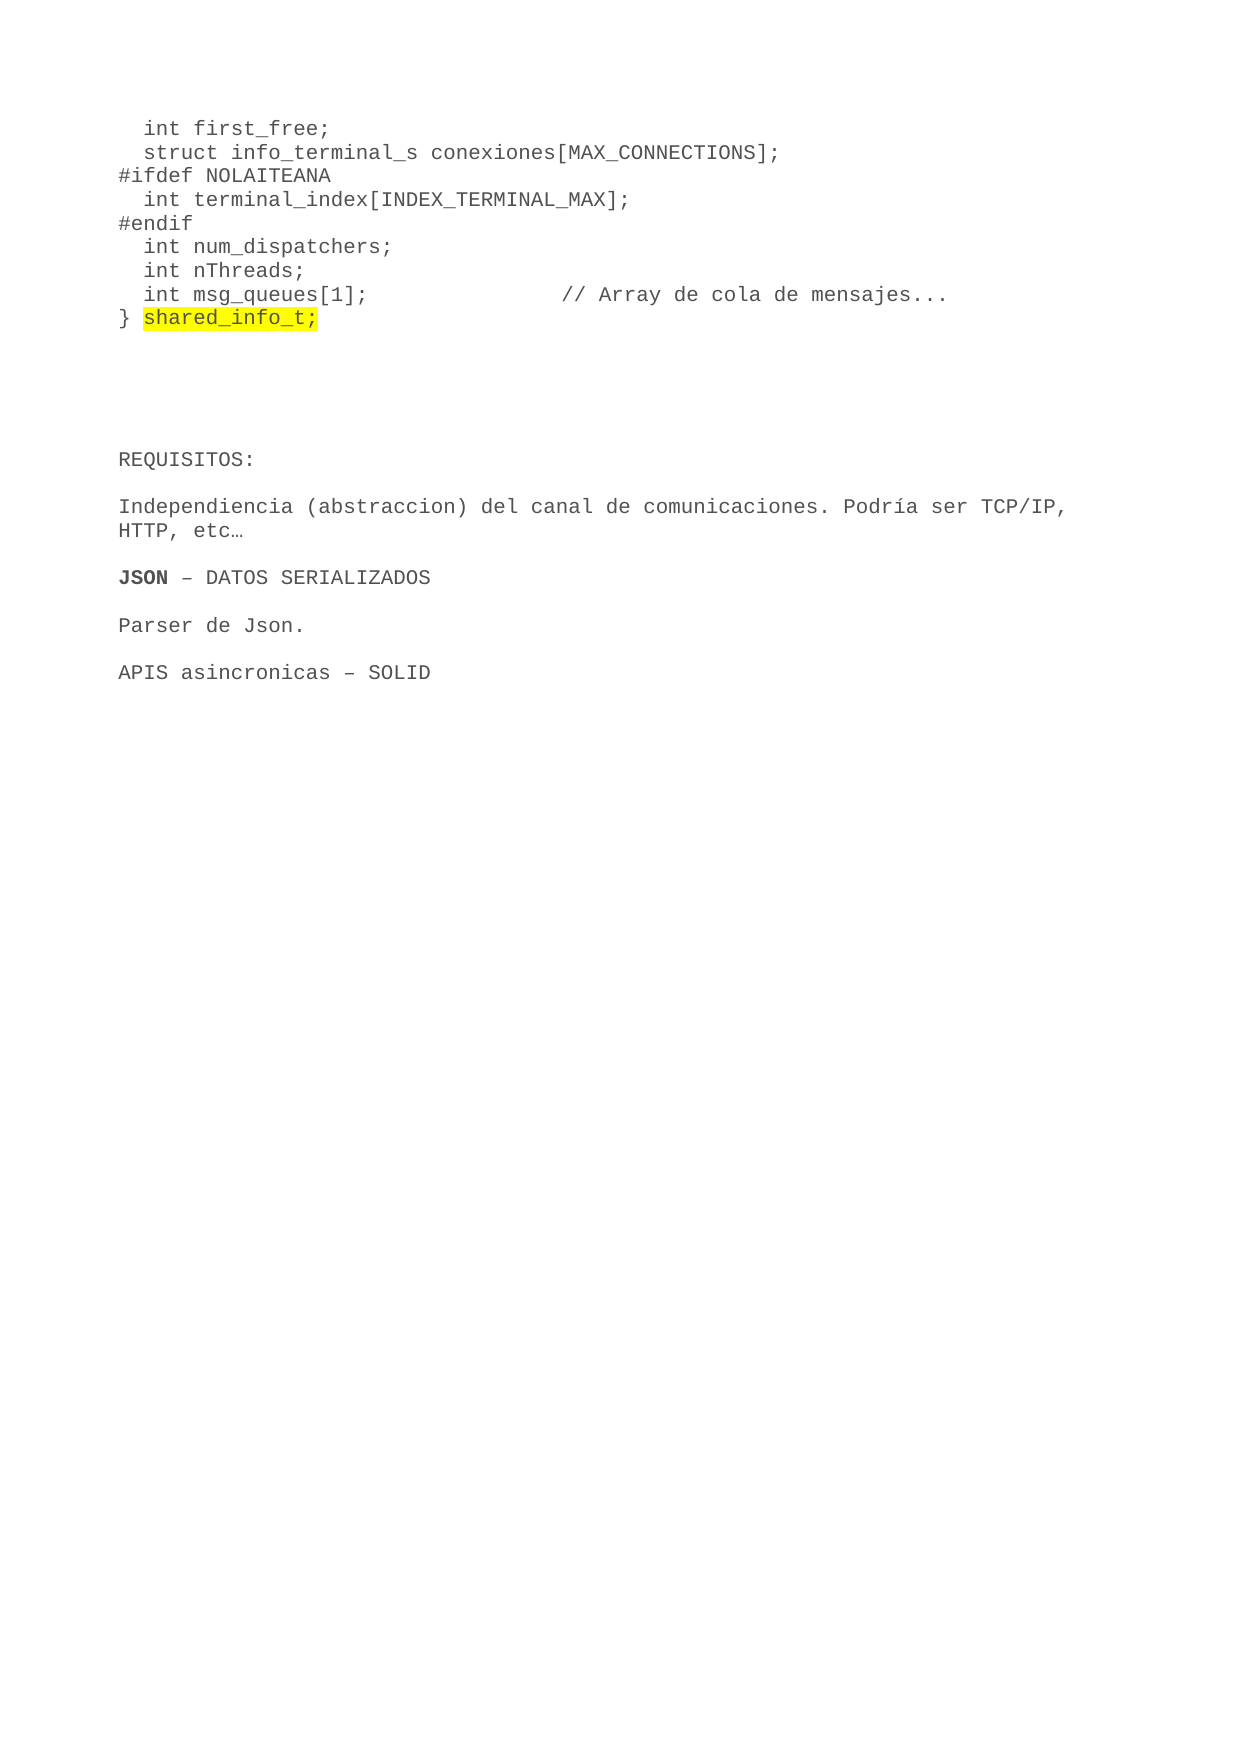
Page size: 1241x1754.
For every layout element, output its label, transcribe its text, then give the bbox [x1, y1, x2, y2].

text struct info_terminal_s conexiones[MAX_CONNECTIONS]; [118, 142, 1122, 165]
text JSON – DATOS SERIALIZADOS [118, 567, 1122, 591]
text Independiencia (abstraccion) del canal de comunicaciones. Podría ser TCP/IP, HTTP, etc… [118, 496, 1122, 544]
text int num_dispatchers; [118, 236, 1122, 260]
text #ifdef NOLAITEANA [118, 165, 1122, 189]
text #endif [118, 213, 1122, 236]
text int nThreads; [118, 260, 1122, 284]
text int terminal_index[INDEX_TERMINAL_MAX]; [118, 189, 1122, 213]
text int msg_queues[1]; // Array de cola de mensajes... [118, 284, 1122, 307]
text REQUISITOS: [118, 449, 1122, 473]
text } shared_info_t; [118, 307, 1122, 331]
text int first_free; [118, 118, 1122, 142]
text Parser de Json. [118, 615, 1122, 638]
text APIS asincronicas – SOLID [118, 662, 1122, 686]
